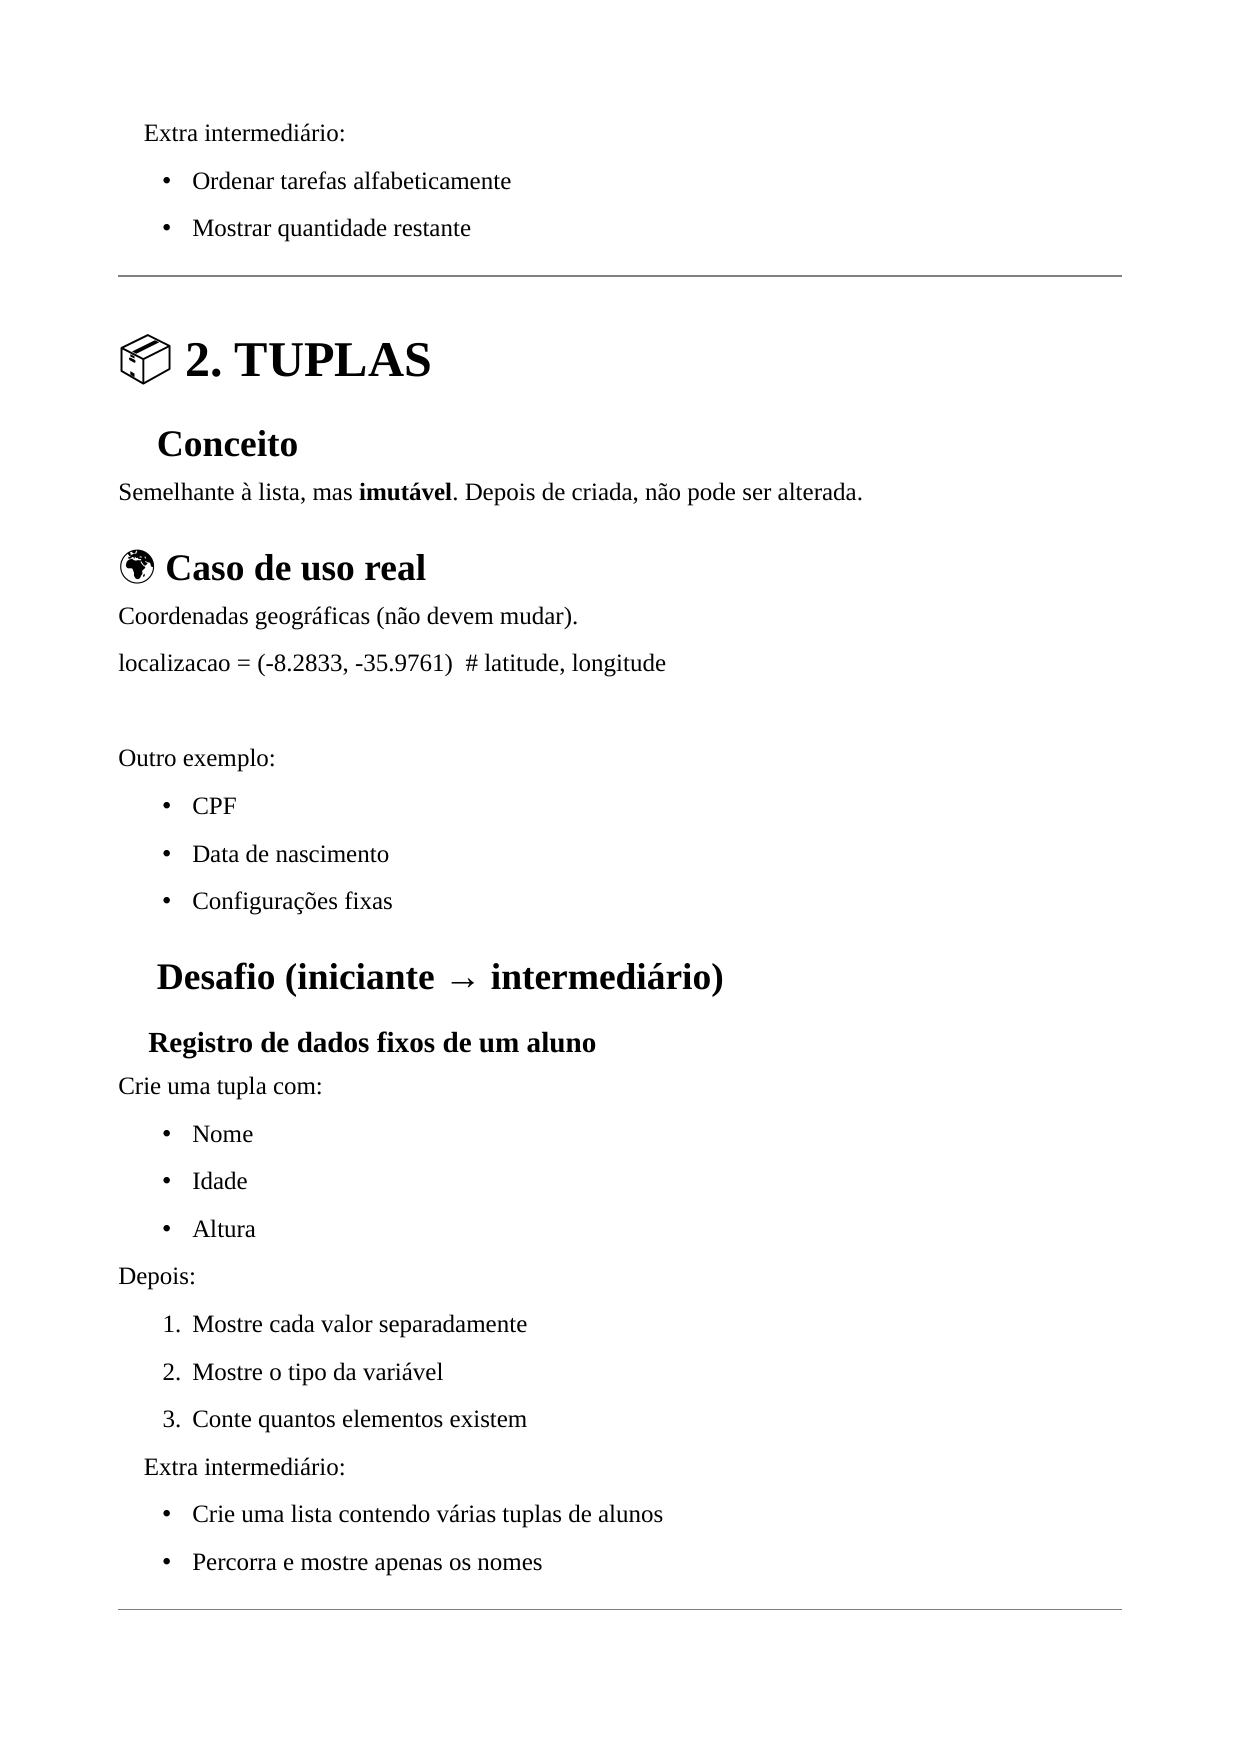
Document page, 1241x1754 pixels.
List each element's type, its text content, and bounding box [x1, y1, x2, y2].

subtitle 🎯 Registro de dados fixos de um aluno [118, 1025, 1122, 1058]
list Data de nascimento [162, 839, 1122, 867]
text Crie uma tupla com: [118, 1071, 1122, 1100]
list Mostrar quantidade restante [162, 213, 1122, 242]
list Nome [162, 1119, 1122, 1147]
text 💡 Extra intermediário: [118, 1452, 1122, 1481]
subtitle 🧠 Conceito [118, 421, 1122, 464]
list Percorra e mostre apenas os nomes [162, 1547, 1122, 1576]
list Altura [162, 1214, 1122, 1243]
subtitle 📦 2. TUPLAS [118, 330, 1122, 388]
list Mostre cada valor separadamente [162, 1309, 1122, 1338]
subtitle 🧪 Desafio (iniciante → intermediário) [118, 955, 1122, 998]
text Outro exemplo: [118, 743, 1122, 772]
list CPF [162, 791, 1122, 820]
list Crie uma lista contendo várias tuplas de alunos [162, 1499, 1122, 1528]
list Configurações fixas [162, 886, 1122, 915]
list Mostre o tipo da variável [162, 1357, 1122, 1385]
list Conte quantos elementos existem [162, 1404, 1122, 1433]
list Ordenar tarefas alfabeticamente [162, 166, 1122, 194]
text localizacao = (-8.2833, -35.9761) # latitude, longitude [118, 648, 1122, 677]
subtitle 🌍 Caso de uso real [118, 545, 1122, 588]
text Depois: [118, 1261, 1122, 1290]
text 💡 Extra intermediário: [118, 118, 1122, 147]
text Semelhante à lista, mas imutável. Depois de criada, não pode ser alterada. [118, 477, 1122, 505]
text Coordenadas geográficas (não devem mudar). [118, 601, 1122, 629]
list Idade [162, 1166, 1122, 1195]
